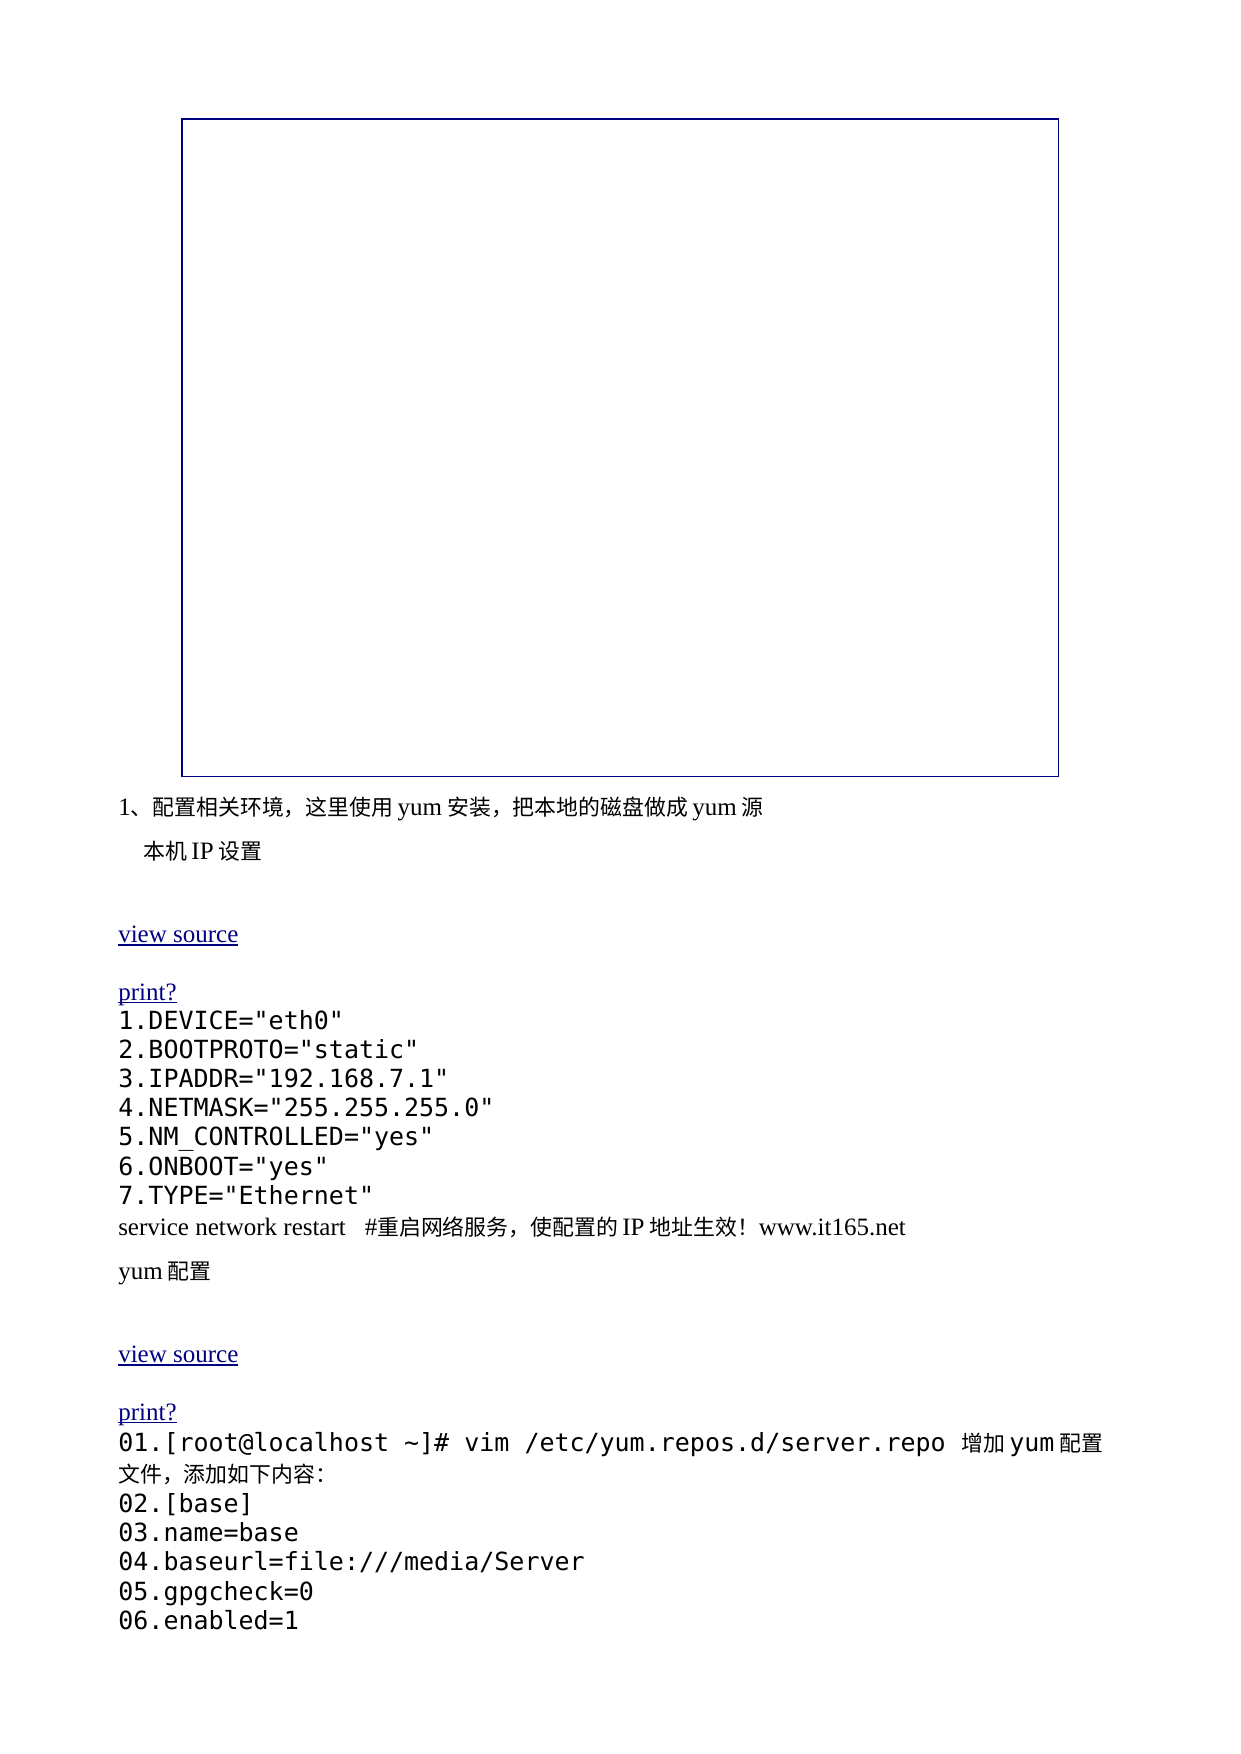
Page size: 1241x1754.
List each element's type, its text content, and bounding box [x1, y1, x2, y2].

text 7.TYPE="Ethernet" [118, 1181, 1122, 1210]
text view source [118, 919, 1122, 948]
text 06.enabled=1 [118, 1606, 1122, 1635]
text print? [118, 977, 1122, 1006]
text 01.[root@localhost ~]# vim /etc/yum.repos.d/server.repo 增加yum配置文件，添加如下内容： [118, 1426, 1122, 1489]
text 05.gpgcheck=0 [118, 1577, 1122, 1606]
text 1、配置相关环境，这里使用yum安装，把本地的磁盘做成yum源 [118, 790, 1122, 822]
text view source [118, 1339, 1122, 1368]
text print? [118, 1397, 1122, 1426]
text 04.baseurl=file:///media/Server [118, 1547, 1122, 1577]
text 03.name=base [118, 1518, 1122, 1547]
text 本机IP设置 [118, 834, 1122, 866]
text 3.IPADDR="192.168.7.1" [118, 1064, 1122, 1093]
text service network restart #重启网络服务，使配置的IP地址生效！www.it165.net [118, 1210, 1122, 1242]
text 2.BOOTPROTO="static" [118, 1035, 1122, 1064]
text yum配置 [118, 1254, 1122, 1286]
text 5.NM_CONTROLLED="yes" [118, 1122, 1122, 1152]
text 4.NETMASK="255.255.255.0" [118, 1093, 1122, 1122]
text 02.[base] [118, 1489, 1122, 1518]
text 6.ONBOOT="yes" [118, 1152, 1122, 1181]
text 1.DEVICE="eth0" [118, 1006, 1122, 1035]
